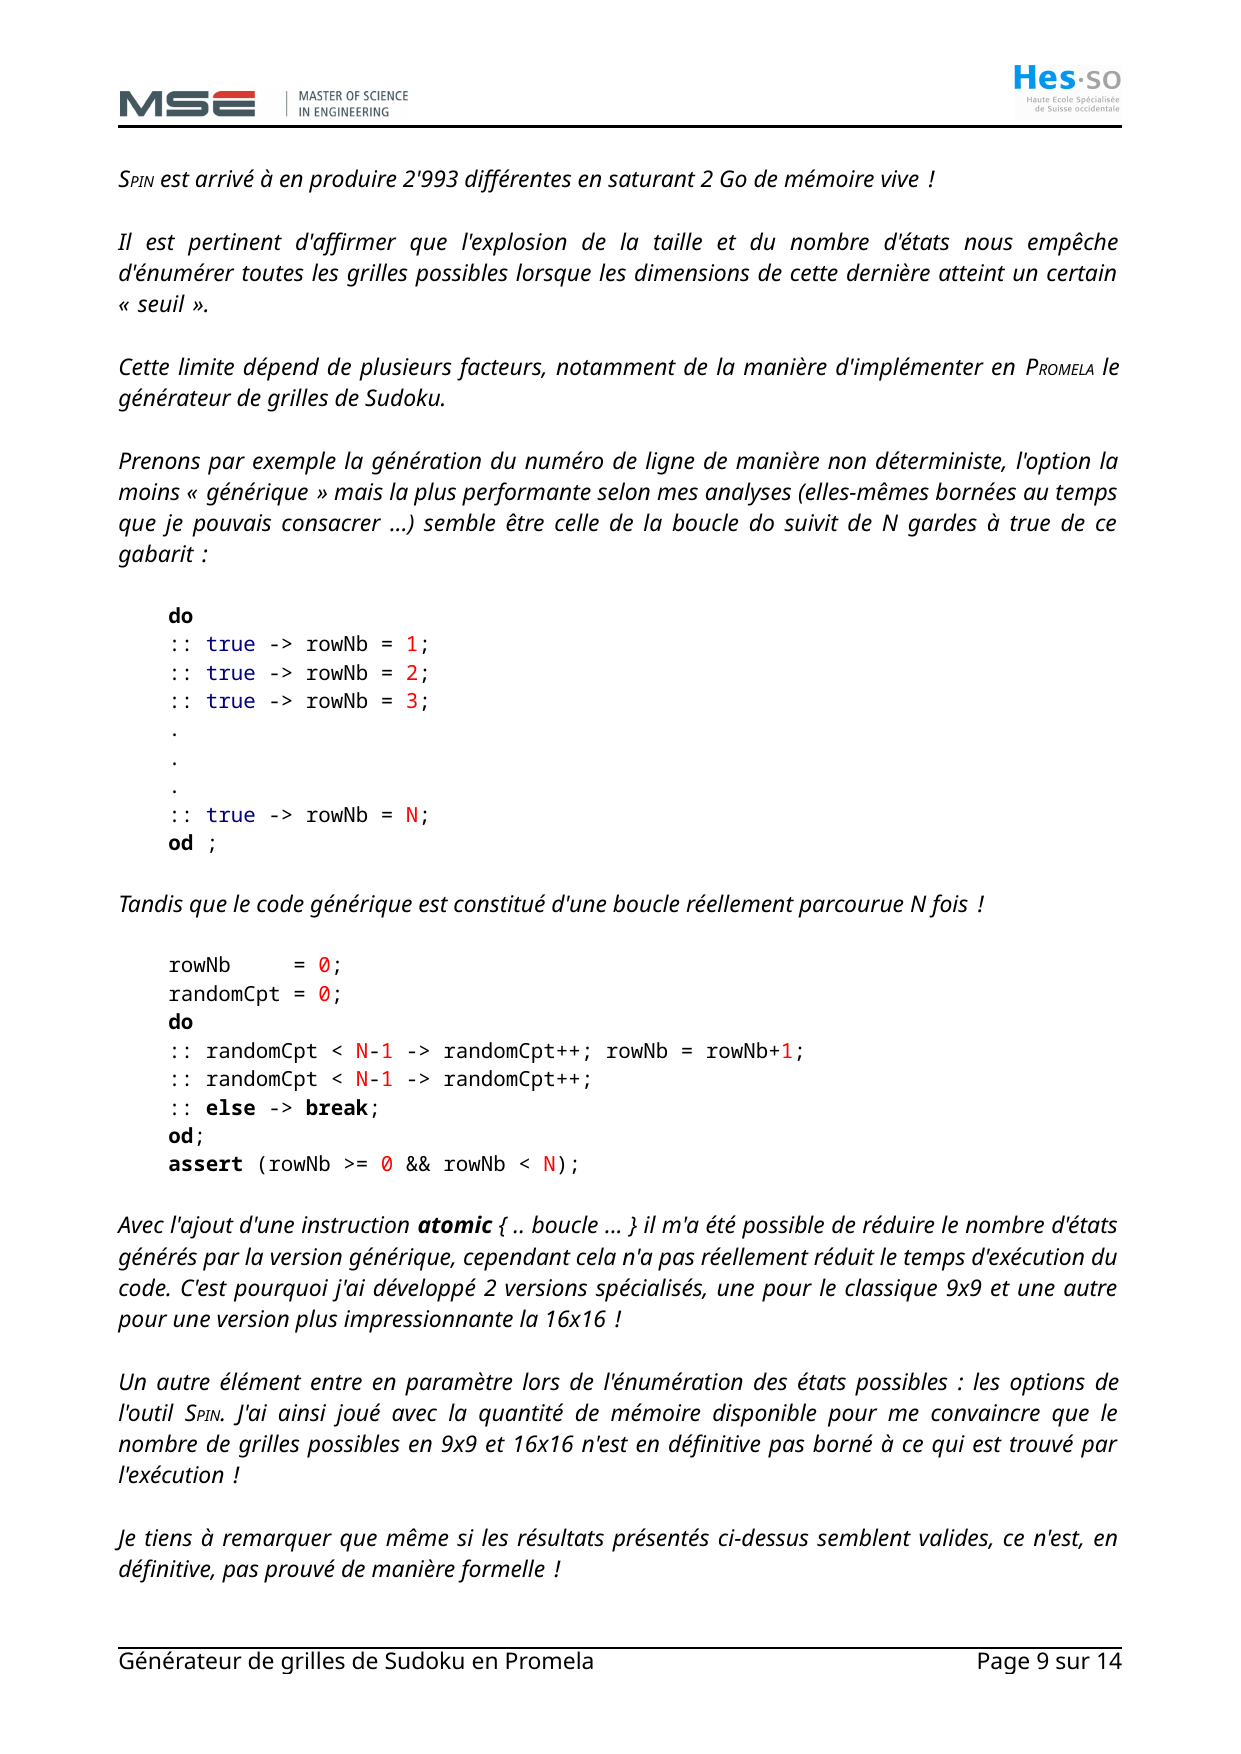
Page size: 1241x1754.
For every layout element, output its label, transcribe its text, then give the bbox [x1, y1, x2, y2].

text do [118, 1007, 1122, 1036]
text :: true -> rowNb = N; [118, 800, 1122, 828]
text :: randomCpt < N-1 -> randomCpt++; rowNb = rowNb+1; [118, 1036, 1122, 1064]
text do [118, 601, 1122, 629]
text . [118, 743, 1122, 771]
text Je tiens à remarquer que même si les résultats présentés ci-dessus semblent valides, ce n'est, en définitive, pas prouvé de manière formelle ! [118, 1522, 1122, 1584]
text Prenons par exemple la génération du numéro de ligne de manière non déterministe, l'option la moins « générique » mais la plus performante selon mes analyses (elles-mêmes bornées au temps que je pouvais consacrer ...) semble être celle de la boucle do suivit de N gardes à true de ce gabarit : [118, 444, 1122, 569]
text rowNb = 0; [118, 951, 1122, 979]
text Avec l'ajout d'une instruction atomic { .. boucle ... } il m'a été possible de réduire le nombre d'états générés par la version générique, cependant cela n'a pas réellement réduit le temps d'exécution du code. C'est pourquoi j'ai développé 2 versions spécialisés, une pour le classique 9x9 et une autre pour une version plus impressionnante la 16x16 ! [118, 1209, 1122, 1334]
text Spin est arrivé à en produire 2'993 différentes en saturant 2 Go de mémoire vive ! [118, 163, 1122, 194]
text Il est pertinent d'affirmer que l'explosion de la taille et du nombre d'états nous empêche d'énumérer toutes les grilles possibles lorsque les dimensions de cette dernière atteint un certain « seuil ». [118, 226, 1122, 319]
text . [118, 771, 1122, 800]
text :: else -> break; [118, 1093, 1122, 1121]
text . [118, 714, 1122, 743]
text assert (rowNb >= 0 && rowNb < N); [118, 1149, 1122, 1178]
text od; [118, 1121, 1122, 1149]
picture [1014, 65, 1123, 121]
text :: randomCpt < N-1 -> randomCpt++; [118, 1064, 1122, 1093]
text :: true -> rowNb = 2; [118, 658, 1122, 686]
text :: true -> rowNb = 3; [118, 686, 1122, 714]
text Tandis que le code générique est constitué d'une boucle réellement parcourue N fois ! [118, 888, 1122, 919]
text od ; [118, 828, 1122, 857]
picture [118, 88, 409, 120]
text Un autre élément entre en paramètre lors de l'énumération des états possibles : les options de l'outil Spin. J'ai ainsi joué avec la quantité de mémoire disponible pour me convaincre que le nombre de grilles possibles en 9x9 et 16x16 n'est en définitive pas borné à ce qui est trouvé par l'exécution ! [118, 1366, 1122, 1491]
text Cette limite dépend de plusieurs facteurs, notamment de la manière d'implémenter en Promela le générateur de grilles de Sudoku. [118, 351, 1122, 413]
text randomCpt = 0; [118, 979, 1122, 1007]
text :: true -> rowNb = 1; [118, 629, 1122, 658]
